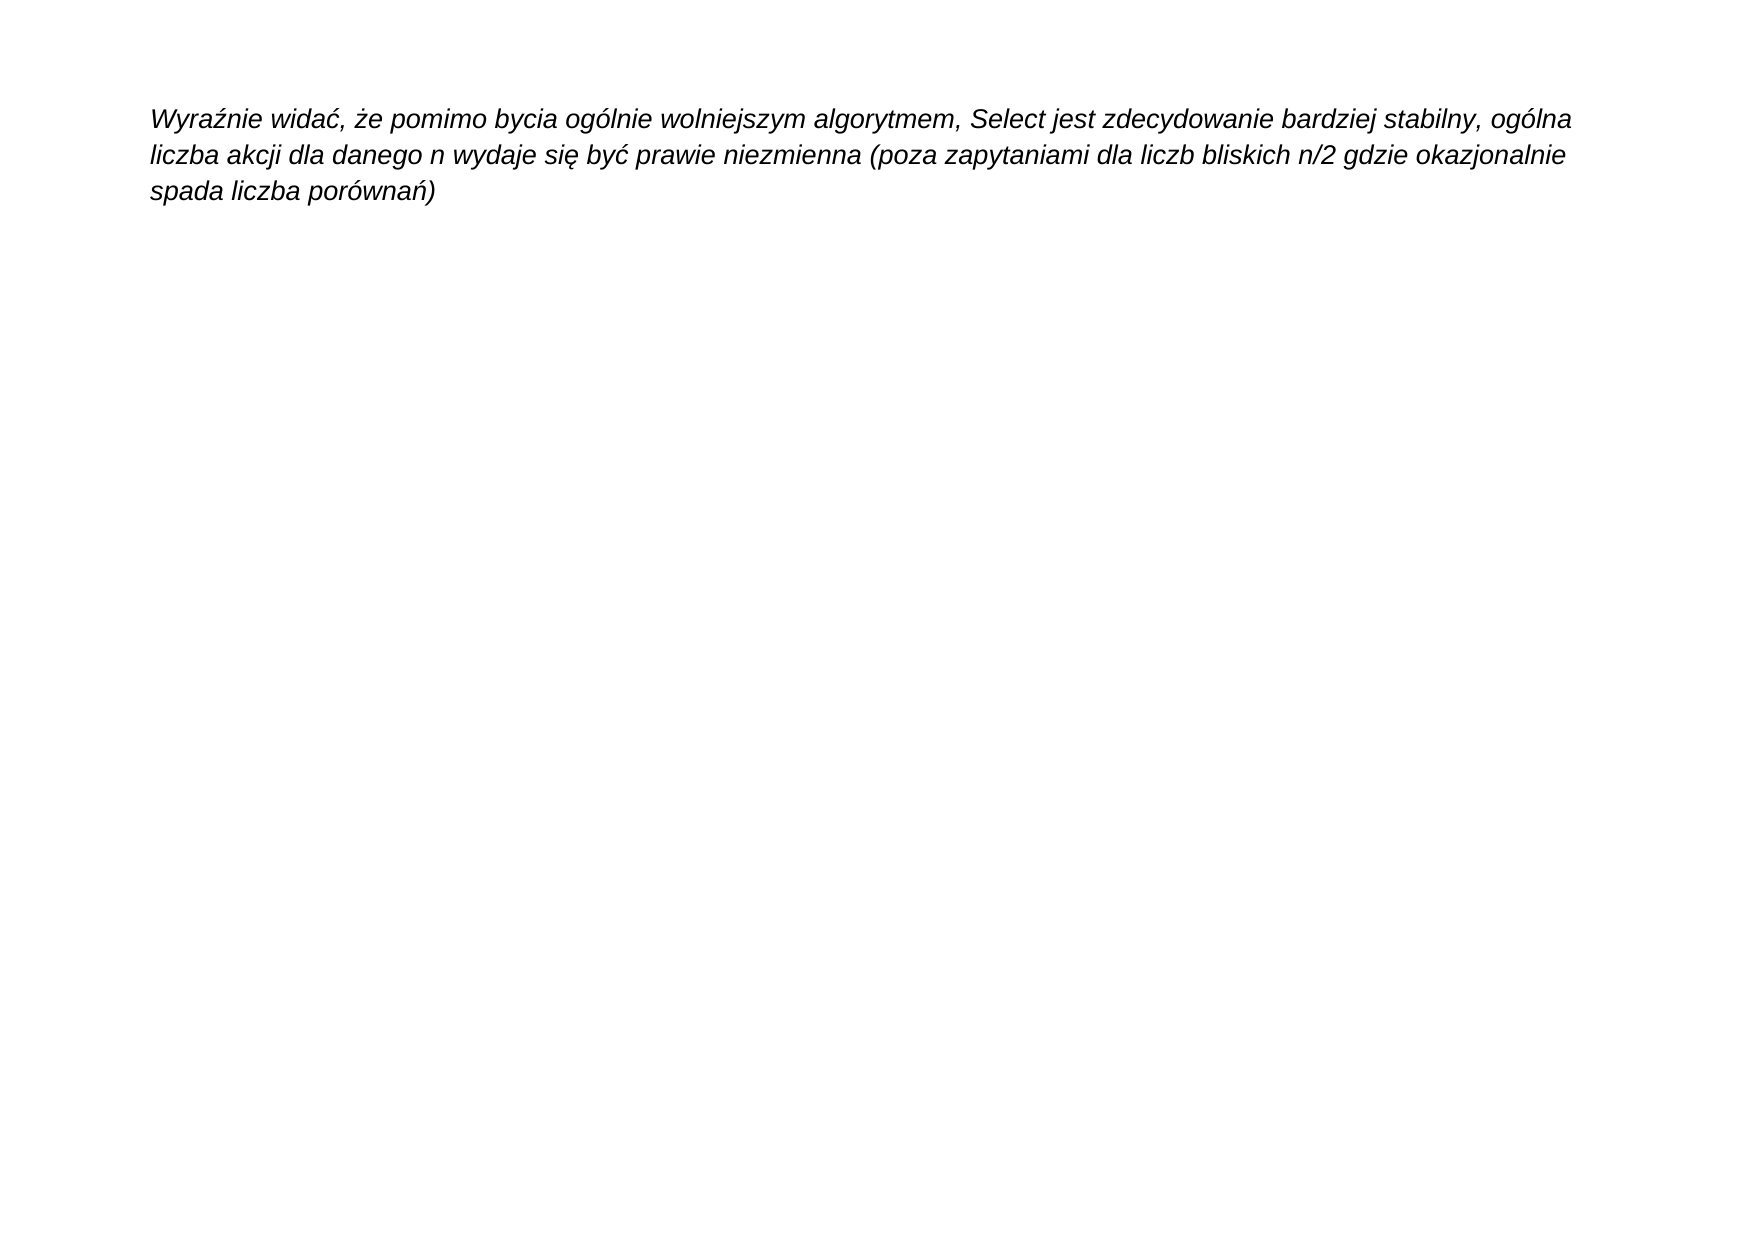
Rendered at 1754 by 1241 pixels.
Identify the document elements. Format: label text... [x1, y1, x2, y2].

text Wyraźnie widać, że pomimo bycia ogólnie wolniejszym algorytmem, Select jest zdecydowanie bardziej stabilny, ogólna liczba akcji dla danego n wydaje się być prawie niezmienna (poza zapytaniami dla liczb bliskich n/2 gdzie okazjonalnie spada liczba porównań) [150, 103, 1604, 206]
